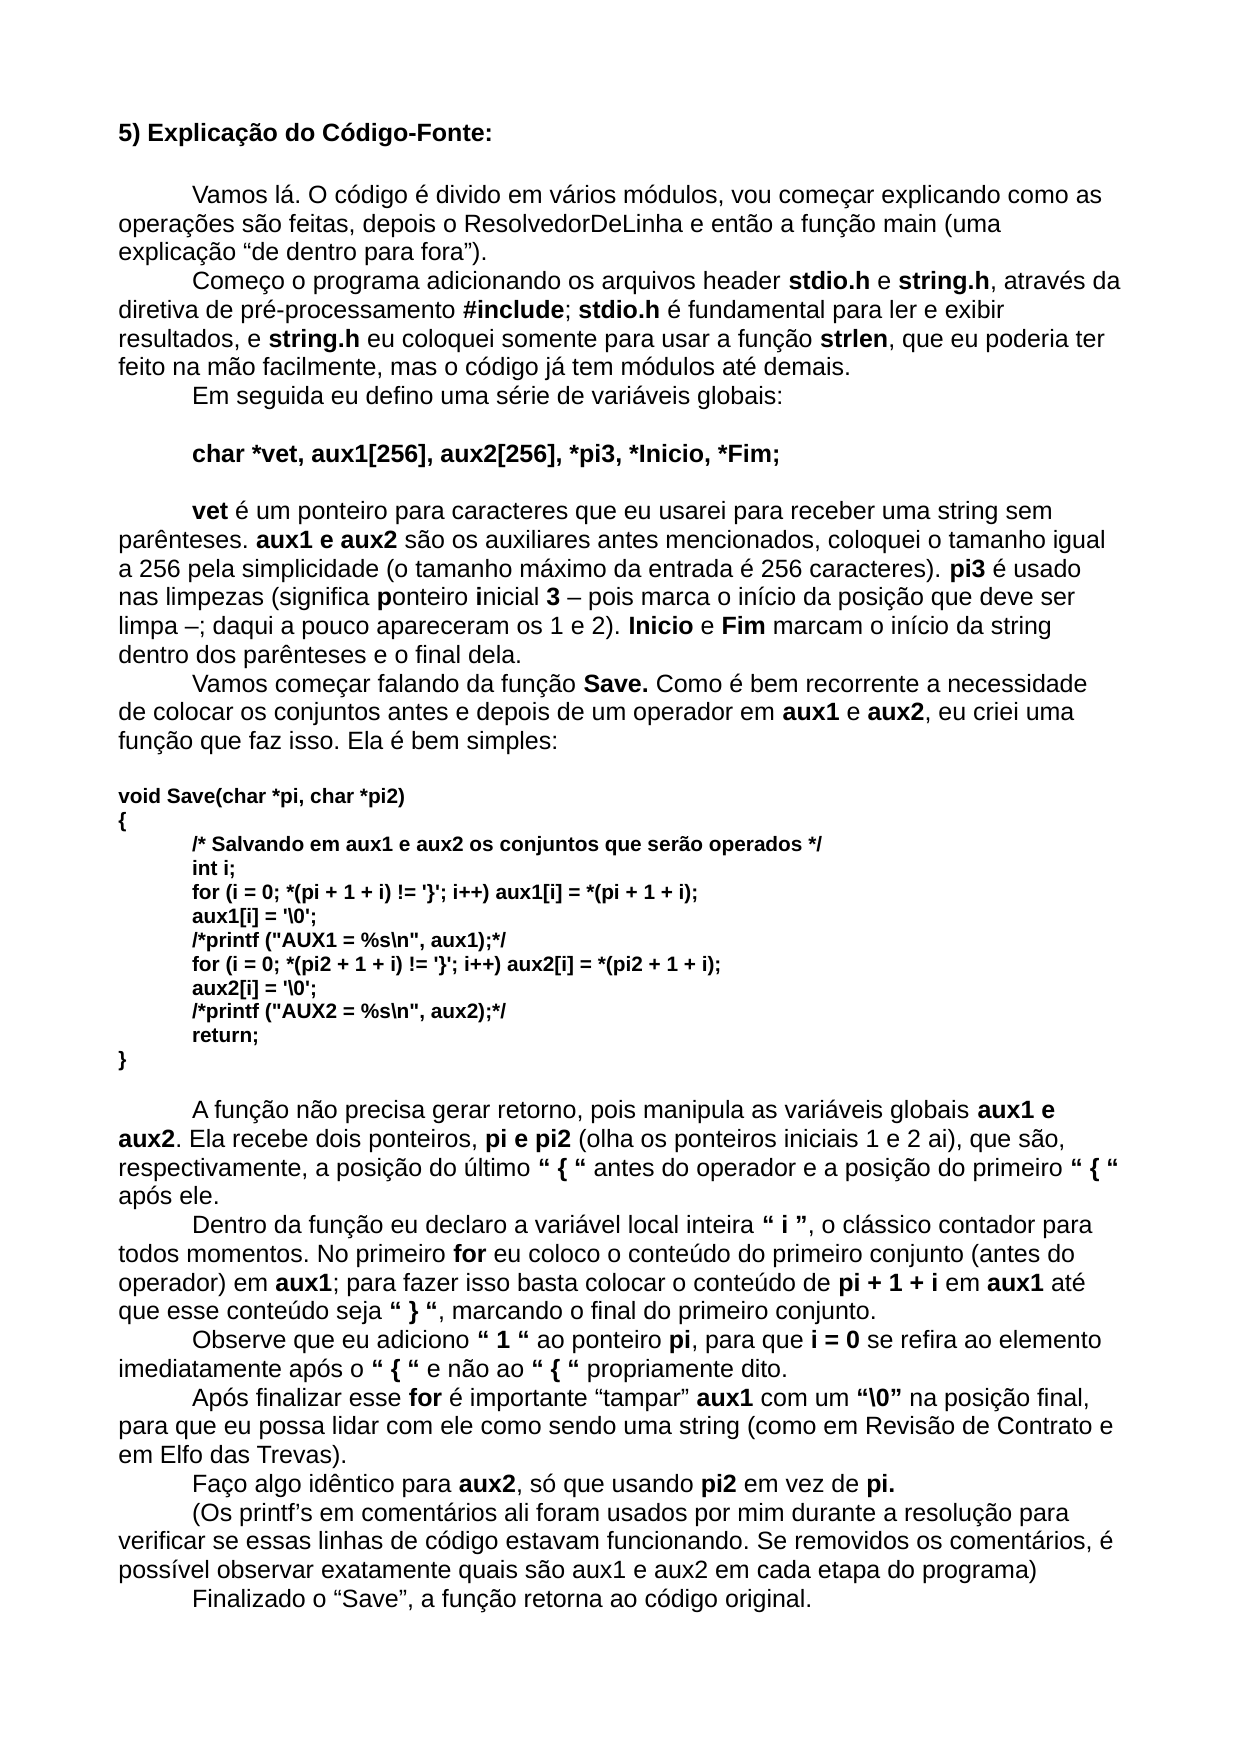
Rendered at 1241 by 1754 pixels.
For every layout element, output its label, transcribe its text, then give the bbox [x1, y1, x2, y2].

text int i; [118, 856, 1122, 879]
text Começo o programa adicionando os arquivos header stdio.h e string.h, através da diretiva de pré-processamento #include; stdio.h é fundamental para ler e exibir resultados, e string.h eu coloquei somente para usar a função strlen, que eu poderia ter feito na mão facilmente, mas o código já tem módulos até demais. [118, 266, 1122, 381]
text Após finalizar esse for é importante “tampar” aux1 com um “\0” na posição final, para que eu possa lidar com ele como sendo uma string (como em Revisão de Contrato e em Elfo das Trevas). [118, 1383, 1122, 1469]
text /*printf ("AUX1 = %s\n", aux1);*/ [118, 927, 1122, 951]
text Finalizado o “Save”, a função retorna ao código original. [118, 1584, 1122, 1613]
text } [118, 1047, 1122, 1071]
text Dentro da função eu declaro a variável local inteira “ i ”, o clássico contador para todos momentos. No primeiro for eu coloco o conteúdo do primeiro conjunto (antes do operador) em aux1; para fazer isso basta colocar o conteúdo de pi + 1 + i em aux1 até que esse conteúdo seja “ } “, marcando o final do primeiro conjunto. [118, 1210, 1122, 1325]
text { [118, 808, 1122, 832]
text /* Salvando em aux1 e aux2 os conjuntos que serão operados */ [118, 832, 1122, 856]
text Vamos começar falando da função Save. Como é bem recorrente a necessidade de colocar os conjuntos antes e depois de um operador em aux1 e aux2, eu criei uma função que faz isso. Ela é bem simples: [118, 669, 1122, 755]
text (Os printf’s em comentários ali foram usados por mim durante a resolução para verificar se essas linhas de código estavam funcionando. Se removidos os comentários, é possível observar exatamente quais são aux1 e aux2 em cada etapa do programa) [118, 1498, 1122, 1584]
text A função não precisa gerar retorno, pois manipula as variáveis globais aux1 e aux2. Ela recebe dois ponteiros, pi e pi2 (olha os ponteiros iniciais 1 e 2 ai), que são, respectivamente, a posição do último “ { “ antes do operador e a posição do primeiro “ { “ após ele. [118, 1095, 1122, 1210]
text for (i = 0; *(pi2 + 1 + i) != '}'; i++) aux2[i] = *(pi2 + 1 + i); [118, 951, 1122, 975]
text Observe que eu adiciono “ 1 “ ao ponteiro pi, para que i = 0 se refira ao elemento imediatamente após o “ { “ e não ao “ { “ propriamente dito. [118, 1325, 1122, 1383]
text /*printf ("AUX2 = %s\n", aux2);*/ [118, 999, 1122, 1023]
text 5) Explicação do Código-Fonte: [118, 118, 1122, 147]
text aux1[i] = '\0'; [118, 903, 1122, 927]
text Em seguida eu defino uma série de variáveis globais: [118, 381, 1122, 410]
text for (i = 0; *(pi + 1 + i) != '}'; i++) aux1[i] = *(pi + 1 + i); [118, 879, 1122, 903]
text Faço algo idêntico para aux2, só que usando pi2 em vez de pi. [118, 1469, 1122, 1498]
text vet é um ponteiro para caracteres que eu usarei para receber uma string sem parênteses. aux1 e aux2 são os auxiliares antes mencionados, coloquei o tamanho igual a 256 pela simplicidade (o tamanho máximo da entrada é 256 caracteres). pi3 é usado nas limpezas (significa ponteiro inicial 3 – pois marca o início da posição que deve ser limpa –; daqui a pouco apareceram os 1 e 2). Inicio e Fim marcam o início da string dentro dos parênteses e o final dela. [118, 496, 1122, 669]
text char *vet, aux1[256], aux2[256], *pi3, *Inicio, *Fim; [118, 439, 1122, 467]
text Vamos lá. O código é divido em vários módulos, vou começar explicando como as operações são feitas, depois o ResolvedorDeLinha e então a função main (uma explicação “de dentro para fora”). [118, 180, 1122, 266]
text aux2[i] = '\0'; [118, 975, 1122, 999]
text void Save(char *pi, char *pi2) [118, 784, 1122, 808]
text return; [118, 1023, 1122, 1047]
